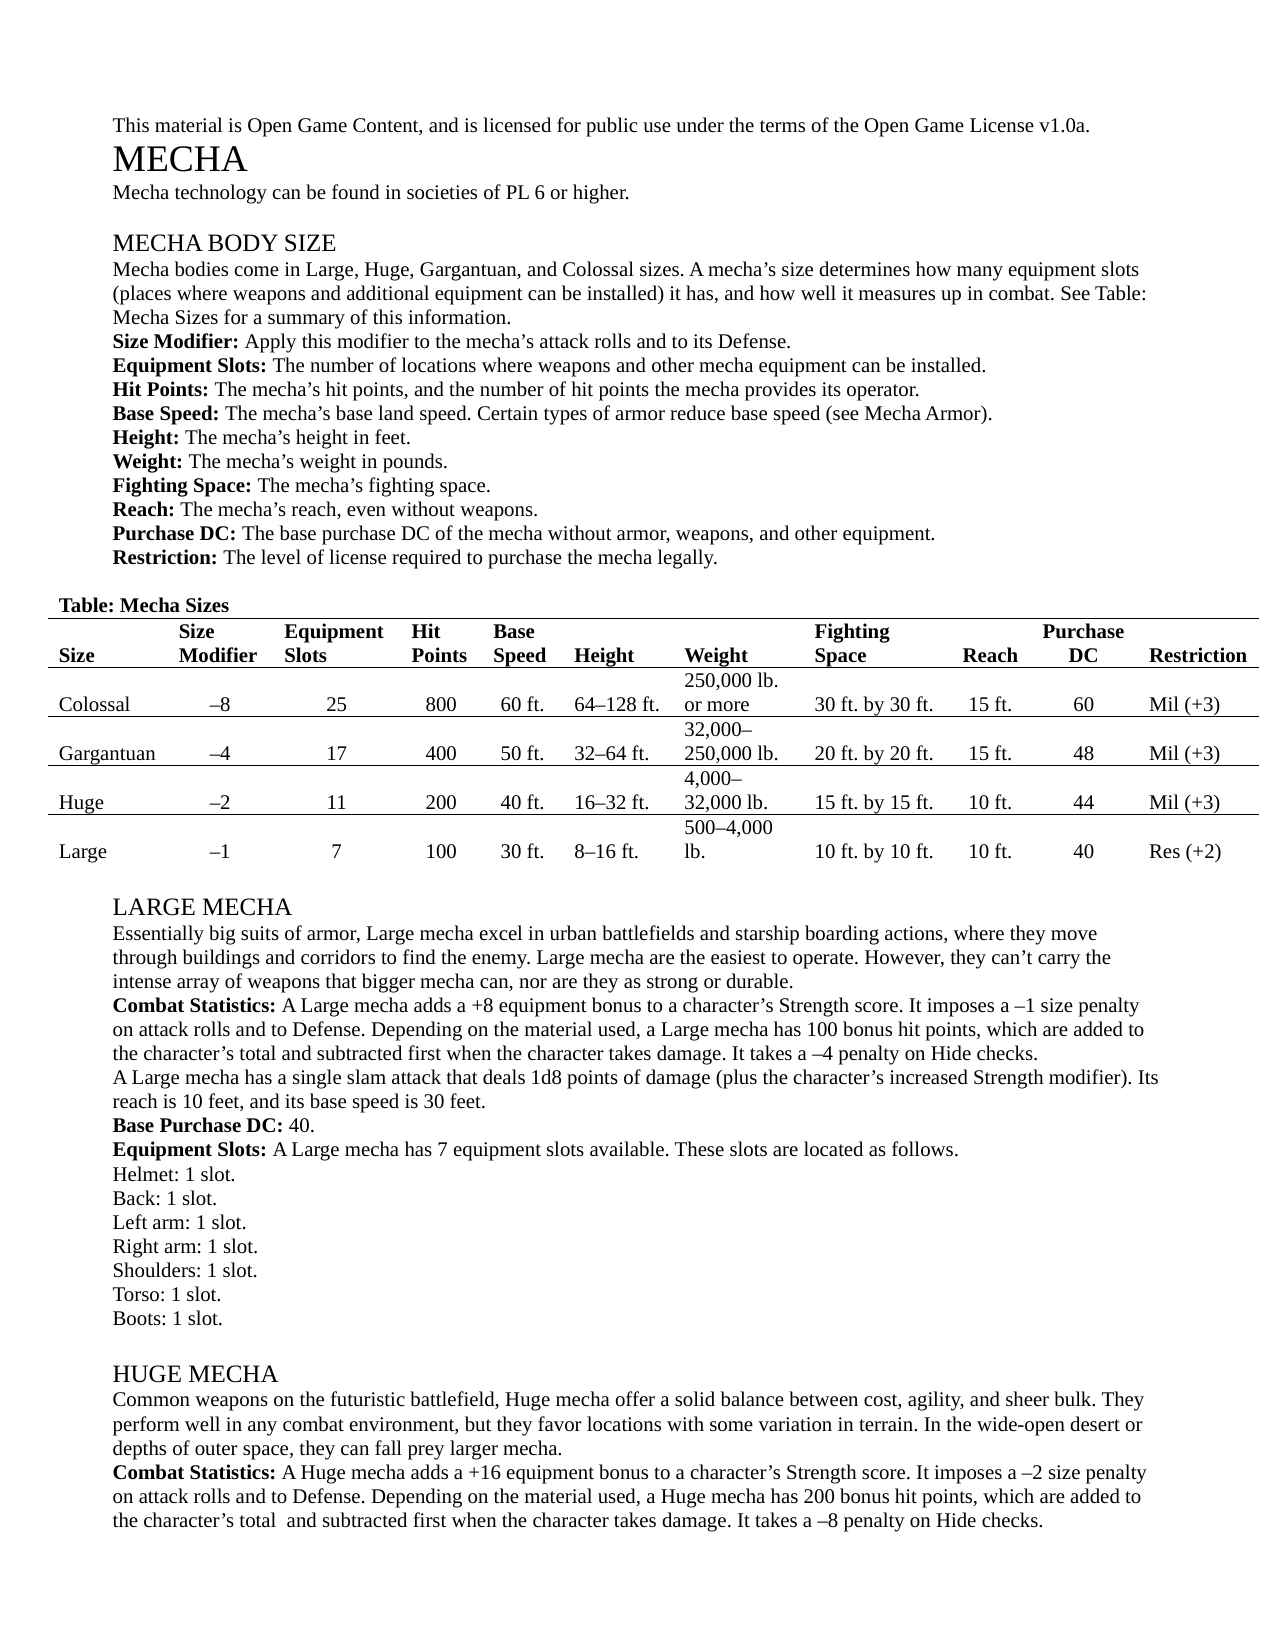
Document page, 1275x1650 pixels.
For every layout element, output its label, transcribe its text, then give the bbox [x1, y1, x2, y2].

table_cell 10 ft. [951, 815, 1029, 863]
text Mecha bodies come in Large, Huge, Gargantuan, and Colossal sizes. A mecha’s size determines how many equipment slots (places where weapons and additional equipment can be installed) it has, and how well it measures up in combat. See Table: Mecha Sizes for a summary of this information. [112, 257, 1162, 329]
text Back: 1 slot. [112, 1186, 1162, 1209]
text Fighting Space: The mecha’s fighting space. [112, 473, 1162, 497]
table_cell 10 ft. by 10 ft. [803, 815, 951, 863]
table_cell Size Modifier [167, 619, 273, 667]
table_cell Height [563, 619, 673, 667]
table_cell 7 [273, 815, 400, 863]
table_cell Mil (+3) [1138, 766, 1259, 814]
text Shoulders: 1 slot. [112, 1258, 1162, 1282]
table_cell 40 [1029, 815, 1138, 863]
table_cell 11 [273, 766, 400, 814]
table_cell –4 [167, 717, 273, 765]
table_cell 40 ft. [482, 766, 563, 814]
table_cell 32,000–250,000 lb. [673, 717, 803, 765]
text Essentially big suits of armor, Large mecha excel in urban battlefields and starship boarding actions, where they move through buildings and corridors to find the enemy. Large mecha are the easiest to operate. However, they can’t carry the intense array of weapons that bigger mecha can, nor are they as strong or durable. [112, 921, 1162, 993]
table_cell 16–32 ft. [563, 766, 673, 814]
table_cell 100 [400, 815, 482, 863]
text Reach: The mecha’s reach, even without weapons. [112, 497, 1162, 521]
text Combat Statistics: A Large mecha adds a +8 equipment bonus to a character’s Strength score. It imposes a –1 size penalty on attack rolls and to Defense. Depending on the material used, a Large mecha has 100 bonus hit points, which are added to the character’s total and subtracted first when the character takes damage. It takes a –4 penalty on Hide checks. [112, 993, 1162, 1065]
text Boots: 1 slot. [112, 1306, 1162, 1330]
text Restriction: The level of license required to purchase the mecha legally. [112, 545, 1162, 569]
table_cell 64–128 ft. [563, 668, 673, 716]
table_cell Fighting Space [803, 619, 951, 667]
table_cell 400 [400, 717, 482, 765]
table_cell 30 ft. [482, 815, 563, 863]
table_cell Base Speed [482, 619, 563, 667]
table_cell 8–16 ft. [563, 815, 673, 863]
table_cell 15 ft. [951, 668, 1029, 716]
text A Large mecha has a single slam attack that deals 1d8 points of damage (plus the character’s increased Strength modifier). Its reach is 10 feet, and its base speed is 30 feet. [112, 1065, 1162, 1113]
table_cell 17 [273, 717, 400, 765]
table_cell Large [48, 815, 167, 863]
text Helmet: 1 slot. [112, 1161, 1162, 1186]
table_cell Colossal [48, 668, 167, 716]
table_cell 30 ft. by 30 ft. [803, 668, 951, 716]
table_cell Reach [951, 619, 1029, 667]
table_cell 4,000–32,000 lb. [673, 766, 803, 814]
table_cell Equipment Slots [273, 619, 400, 667]
table_cell Restriction [1138, 619, 1259, 667]
table_cell 15 ft. [951, 717, 1029, 765]
table_cell 48 [1029, 717, 1138, 765]
table_cell 50 ft. [482, 717, 563, 765]
text Size Modifier: Apply this modifier to the mecha’s attack rolls and to its Defense. [112, 329, 1162, 353]
table_cell Huge [48, 766, 167, 814]
text HUGE MECHA [112, 1359, 1162, 1387]
table_cell 200 [400, 766, 482, 814]
table_cell 20 ft. by 20 ft. [803, 717, 951, 765]
table_cell –2 [167, 766, 273, 814]
table_cell Size [48, 619, 167, 667]
table_cell 15 ft. by 15 ft. [803, 766, 951, 814]
text Left arm: 1 slot. [112, 1209, 1162, 1234]
table_cell 32–64 ft. [563, 717, 673, 765]
text Torso: 1 slot. [112, 1282, 1162, 1306]
table_cell Gargantuan [48, 717, 167, 765]
table_cell –8 [167, 668, 273, 716]
table_cell –1 [167, 815, 273, 863]
table_cell 250,000 lb. or more [673, 668, 803, 716]
table_cell 60 ft. [482, 668, 563, 716]
text Right arm: 1 slot. [112, 1234, 1162, 1258]
text Equipment Slots: A Large mecha has 7 equipment slots available. These slots are located as follows. [112, 1137, 1162, 1161]
subtitle MECHA BODY SIZE [112, 228, 1162, 257]
table_cell 500–4,000 lb. [673, 815, 803, 863]
table_cell 60 [1029, 668, 1138, 716]
table_cell 44 [1029, 766, 1138, 814]
text Equipment Slots: The number of locations where weapons and other mecha equipment can be installed. [112, 353, 1162, 377]
text Combat Statistics: A Huge mecha adds a +16 equipment bonus to a character’s Strength score. It imposes a –2 size penalty on attack rolls and to Defense. Depending on the material used, a Huge mecha has 200 bonus hit points, which are added to the character’s total and subtracted first when the character takes damage. It takes a –8 penalty on Hide checks. [112, 1459, 1162, 1532]
table_cell 800 [400, 668, 482, 716]
table_header Table: Mecha Sizes [48, 594, 1259, 617]
table_cell 10 ft. [951, 766, 1029, 814]
table_cell Weight [673, 619, 803, 667]
text Purchase DC: The base purchase DC of the mecha without armor, weapons, and other equipment. [112, 521, 1162, 545]
subtitle MECHA [112, 137, 1162, 180]
text LARGE MECHA [112, 892, 1162, 921]
table_cell Res (+2) [1138, 815, 1259, 863]
table_cell 25 [273, 668, 400, 716]
text Weight: The mecha’s weight in pounds. [112, 449, 1162, 473]
text Common weapons on the futuristic battlefield, Huge mecha offer a solid balance between cost, agility, and sheer bulk. They perform well in any combat environment, but they favor locations with some variation in terrain. In the wide-open desert or depths of outer space, they can fall prey larger mecha. [112, 1387, 1162, 1459]
text This material is Open Game Content, and is licensed for public use under the terms of the Open Game License v1.0a. [112, 112, 1162, 137]
table_cell Hit Points [400, 619, 482, 667]
table_cell Mil (+3) [1138, 717, 1259, 765]
text Height: The mecha’s height in feet. [112, 425, 1162, 449]
table_cell Mil (+3) [1138, 668, 1259, 716]
text Base Speed: The mecha’s base land speed. Certain types of armor reduce base speed (see Mecha Armor). [112, 401, 1162, 425]
text Mecha technology can be found in societies of PL 6 or higher. [112, 180, 1162, 204]
text Hit Points: The mecha’s hit points, and the number of hit points the mecha provides its operator. [112, 377, 1162, 401]
text Base Purchase DC: 40. [112, 1113, 1162, 1137]
table_cell Purchase DC [1029, 619, 1138, 667]
